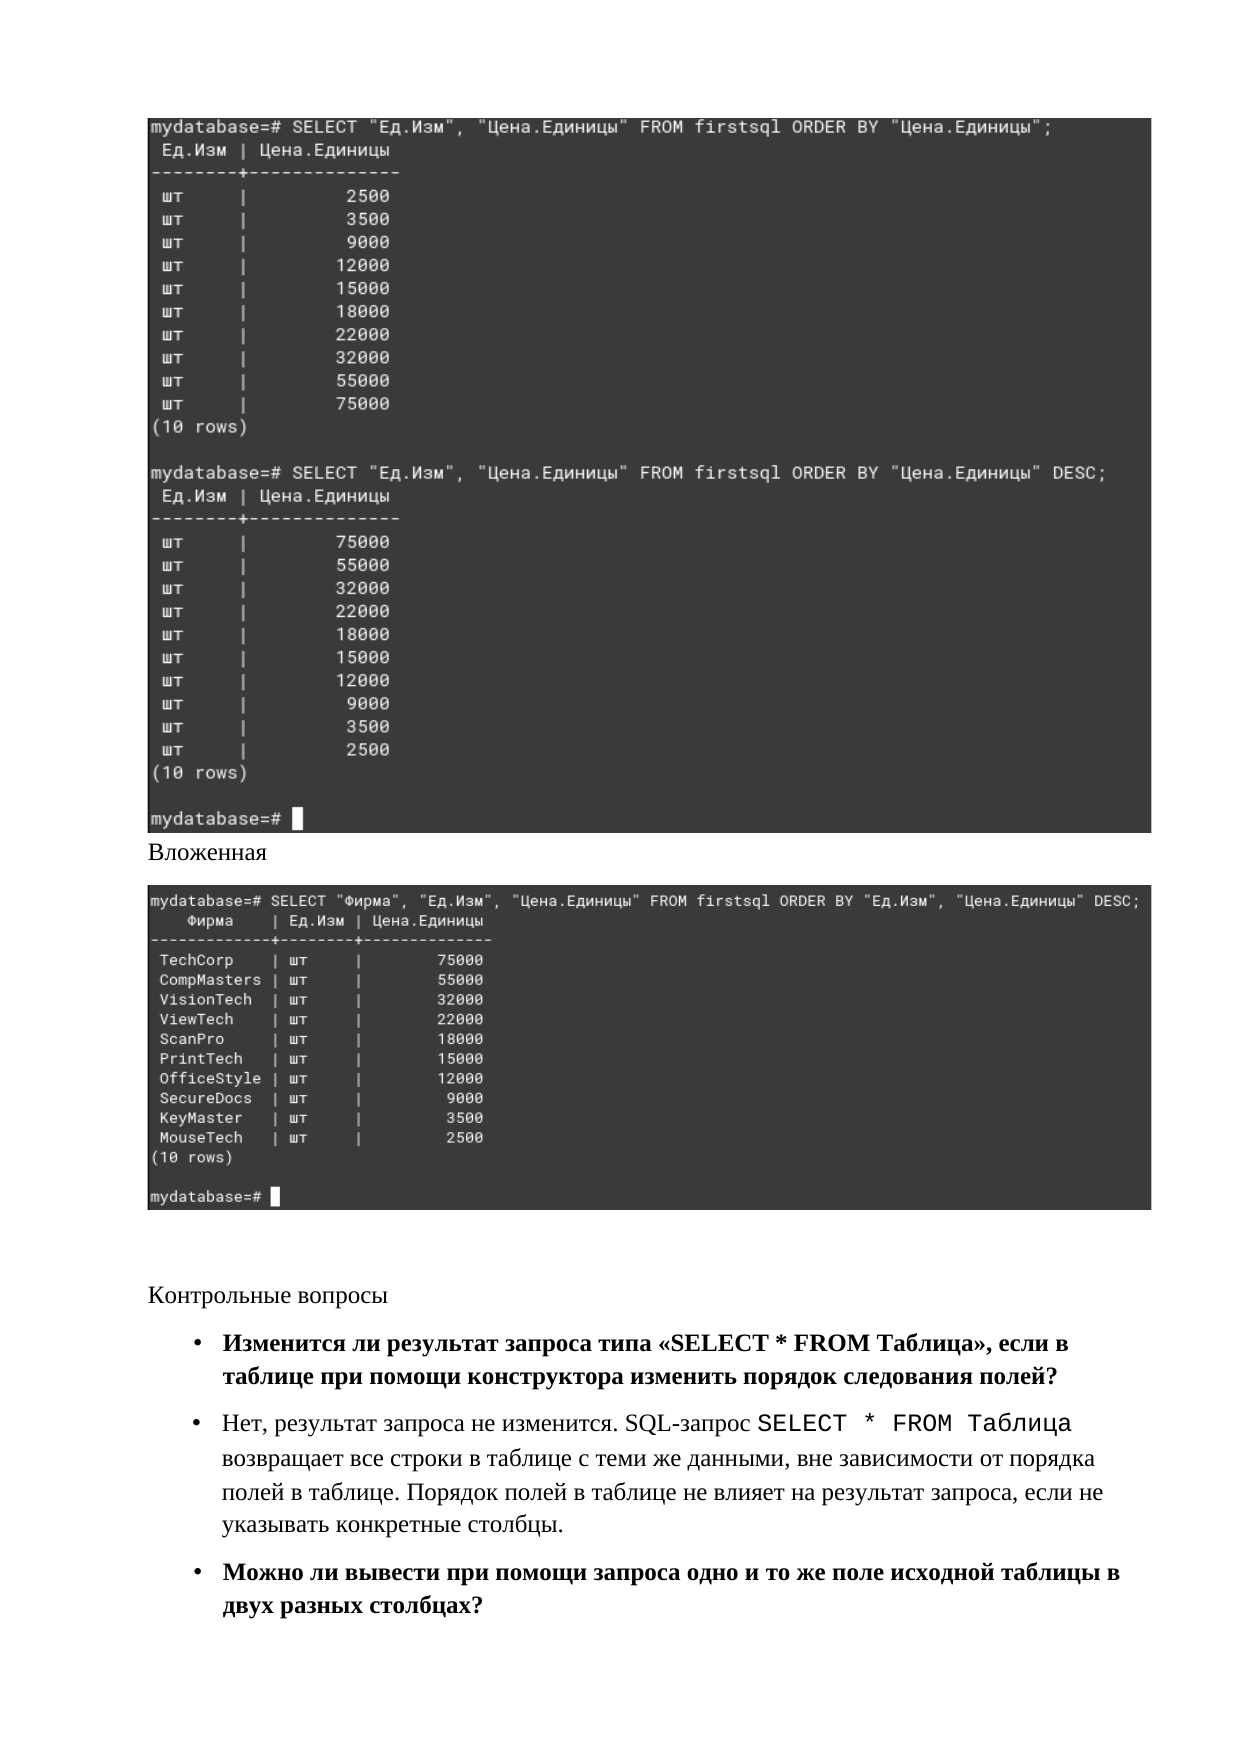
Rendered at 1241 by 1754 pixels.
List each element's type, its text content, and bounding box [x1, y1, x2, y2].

list Изменится ли результат запроса типа «SELECT * FROM Таблица», если в таблице при помощи конструктора изменить порядок следования полей? [193, 1328, 1152, 1389]
text Контрольные вопросы [148, 1280, 1152, 1309]
list Можно ли вывести при помощи запроса одно и то же поле исходной таблицы в двух разных столбцах? [193, 1557, 1152, 1619]
picture [147, 885, 1152, 1210]
list Нет, результат запроса не изменится. SQL-запрос SELECT * FROM Таблица возвращает все строки в таблице с теми же данными, вне зависимости от порядка полей в таблице. Порядок полей в таблице не влияет на результат запроса, если не указывать конкретные столбцы. [192, 1408, 1152, 1538]
text Вложенная [148, 833, 1152, 866]
picture [147, 118, 1152, 833]
